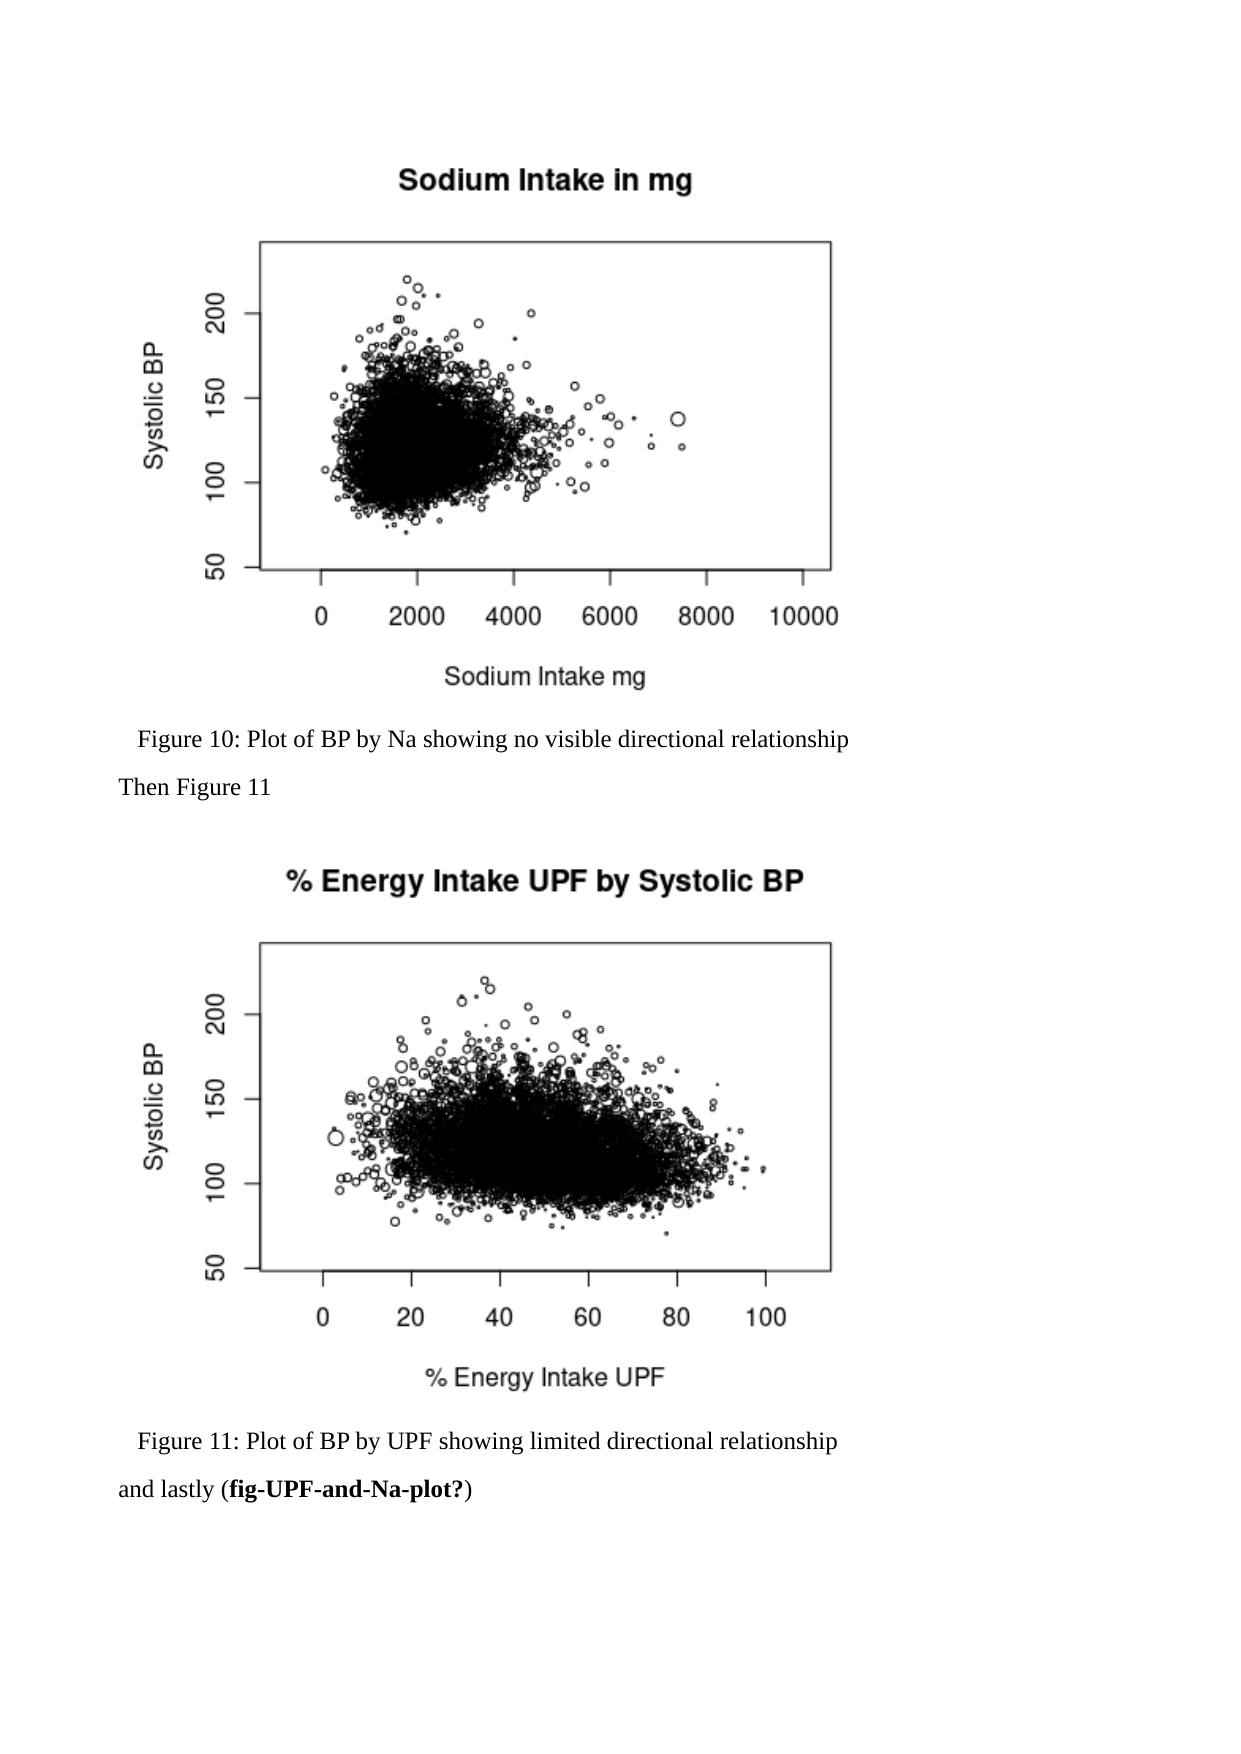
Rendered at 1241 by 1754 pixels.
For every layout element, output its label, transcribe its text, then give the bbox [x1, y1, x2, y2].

picture [137, 118, 895, 725]
text Figure 10: Plot of BP by Na showing no visible directional relationship [137, 725, 895, 753]
text Figure 11: Plot of BP by UPF showing limited directional relationship [137, 1426, 895, 1455]
picture [137, 819, 895, 1426]
text Then Figure 11 [118, 772, 1122, 801]
text and lastly (fig-UPF-and-Na-plot?) [118, 1474, 1122, 1502]
